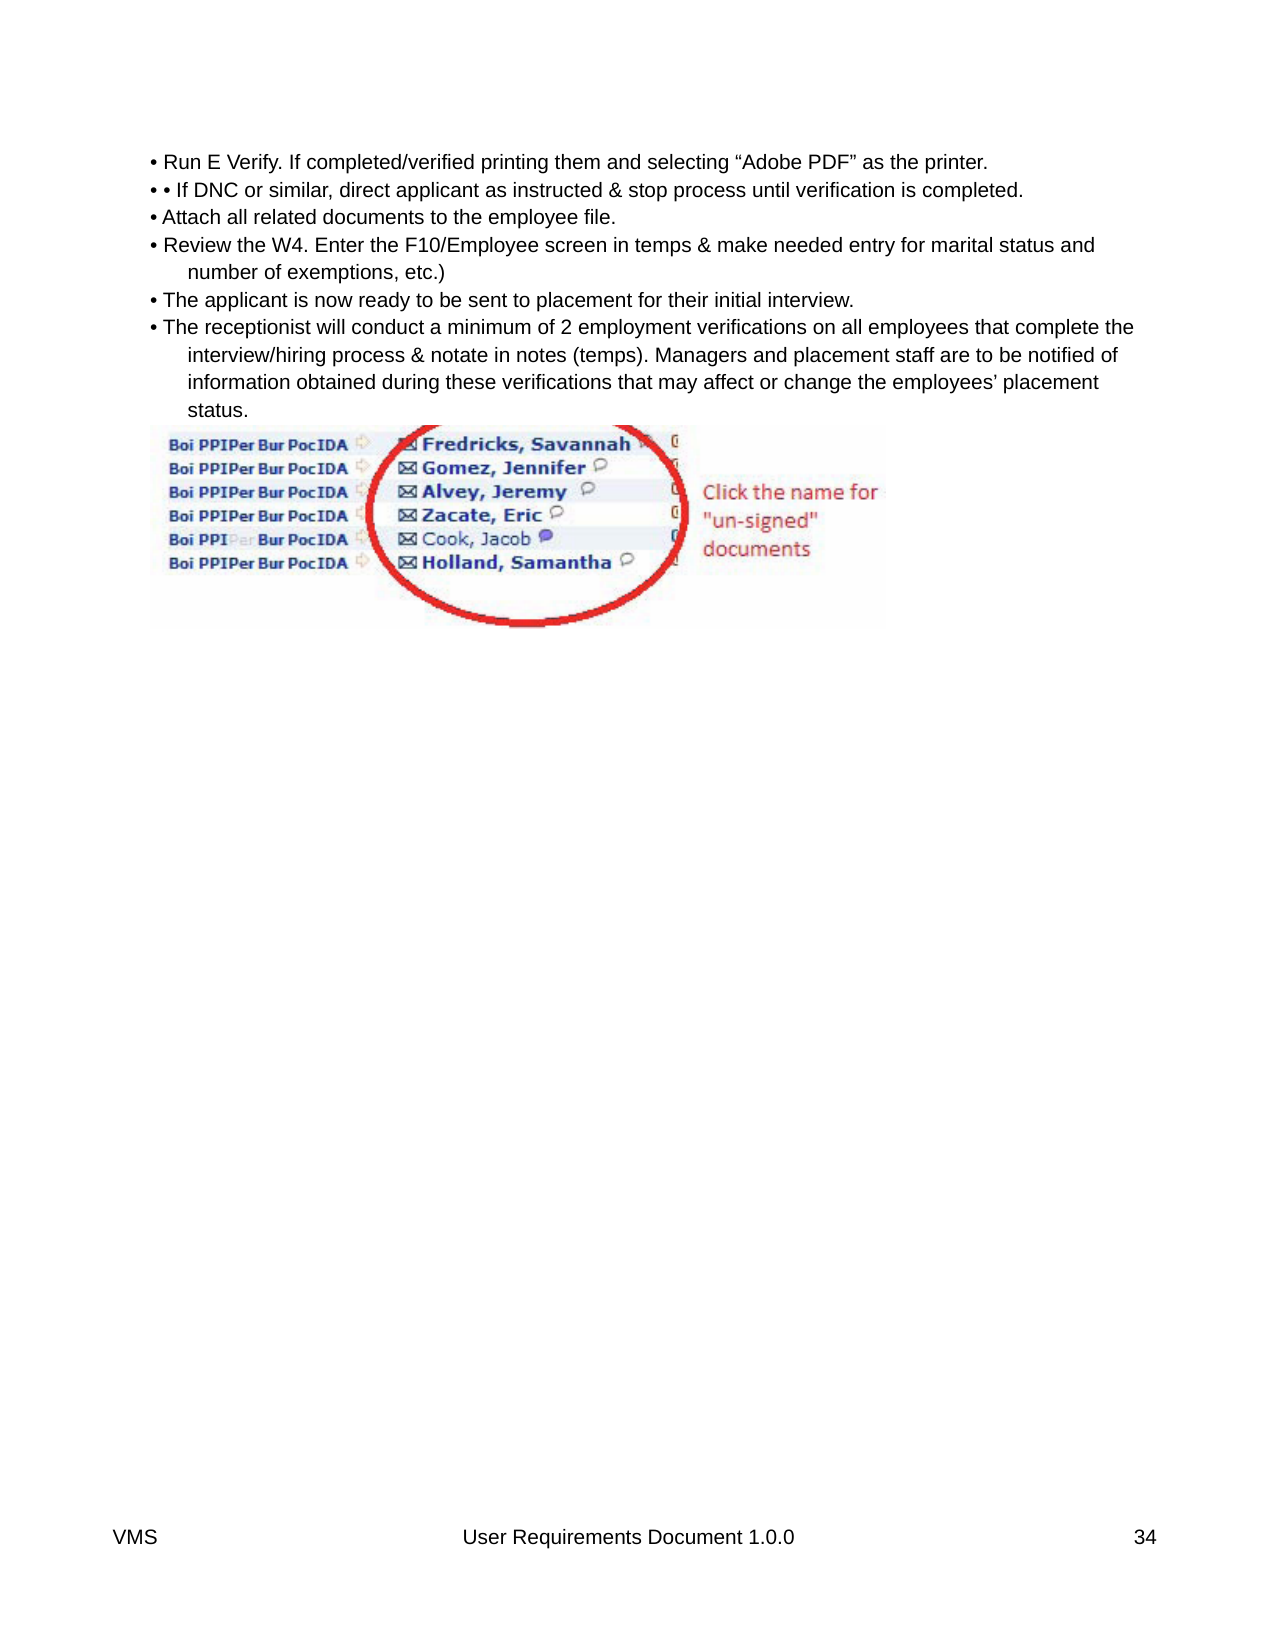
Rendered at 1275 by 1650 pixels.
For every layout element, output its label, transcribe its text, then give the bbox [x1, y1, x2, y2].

text • Attach all related documents to the employee file. [150, 205, 1162, 229]
text • The applicant is now ready to be sent to placement for their initial interview. [150, 287, 1162, 311]
text • • If DNC or similar, direct applicant as instructed & stop process until verification is completed. [150, 177, 1162, 201]
text • Review the W4. Enter the F10/Employee screen in temps & make needed entry for marital status and number of exemptions, etc.) [150, 232, 1162, 284]
text • The receptionist will conduct a minimum of 2 employment verifications on all employees that complete the interview/hiring process & notate in notes (temps). Managers and placement staff are to be notified of information obtained during these verifications that may affect or change the employees’ placement status. [150, 315, 1162, 421]
text • Run E Verify. If completed/verified printing them and selecting “Adobe PDF” as the printer. [150, 150, 1162, 174]
picture [150, 425, 886, 629]
